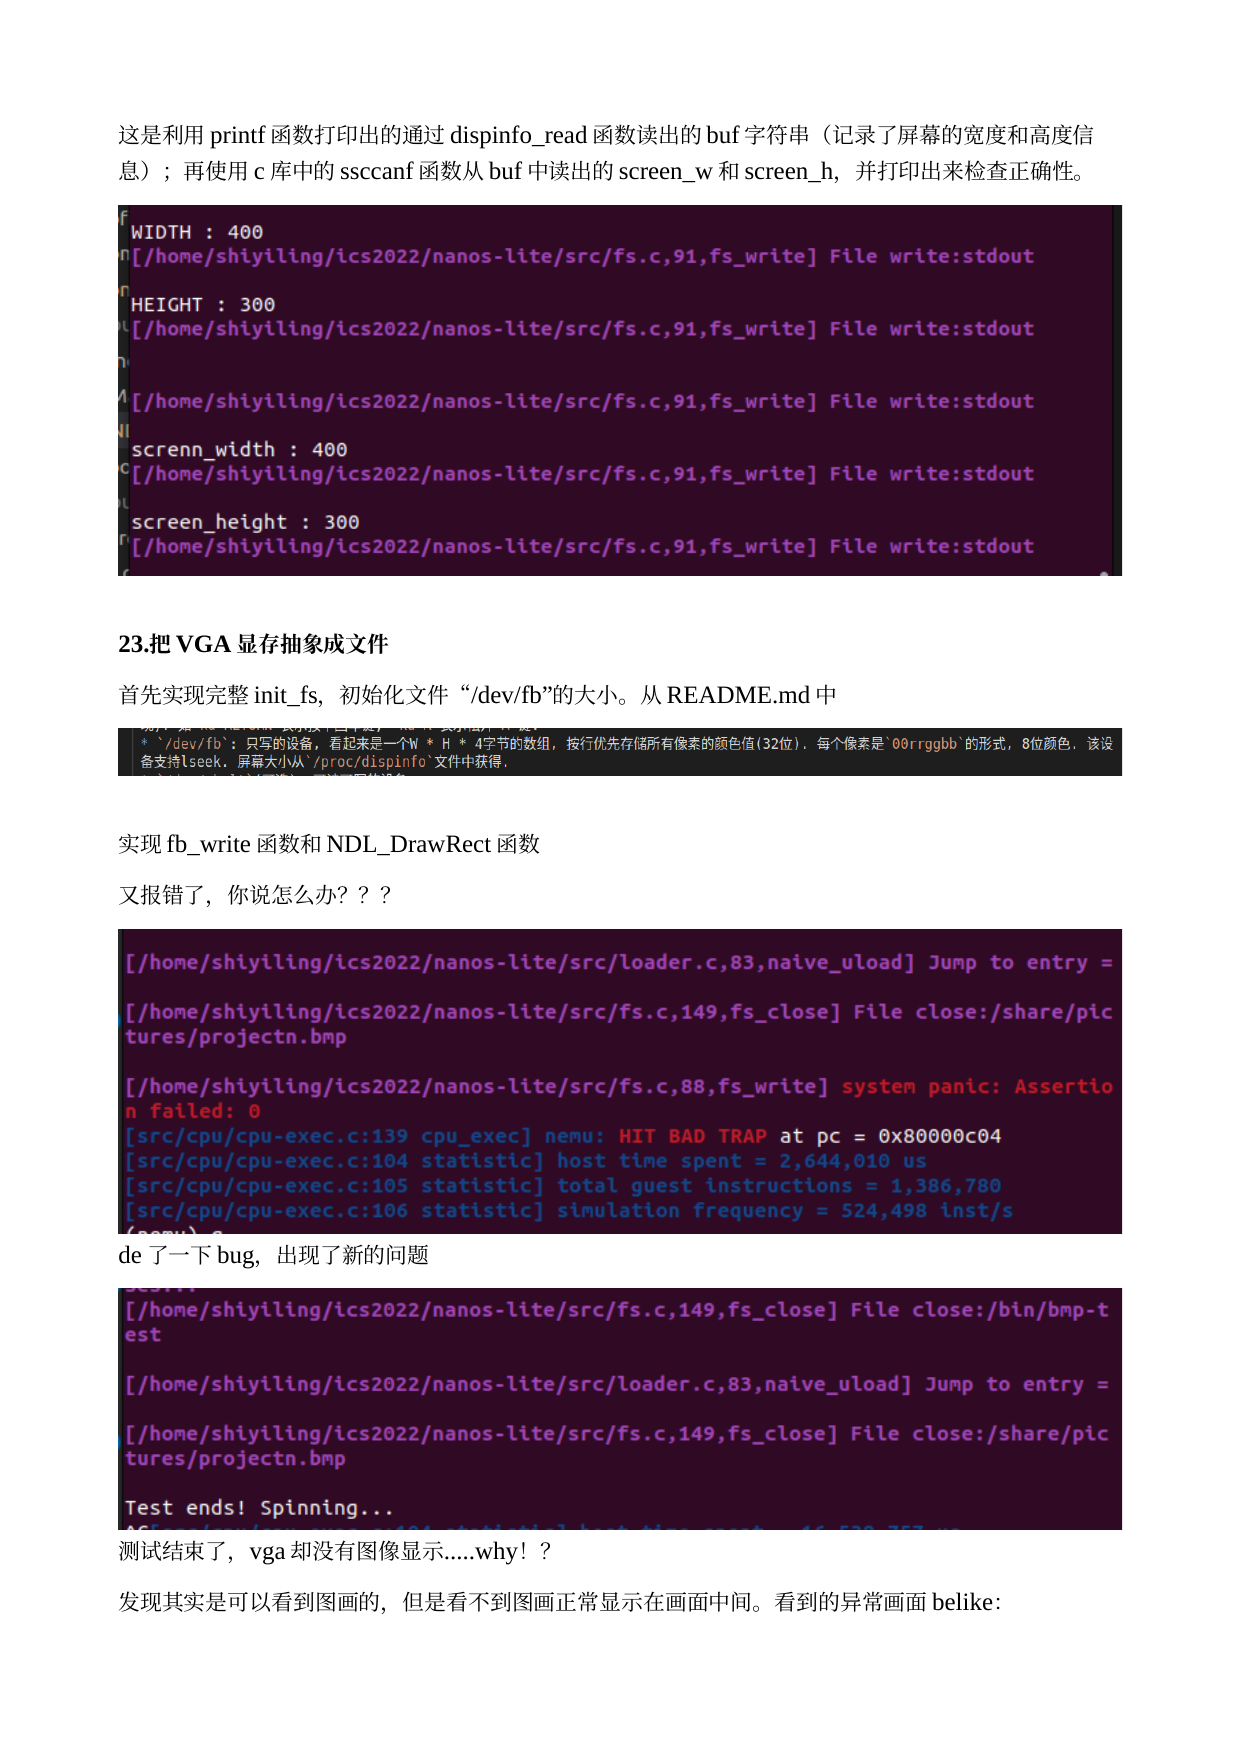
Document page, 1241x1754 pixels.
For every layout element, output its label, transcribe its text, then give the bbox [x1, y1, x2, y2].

picture [118, 929, 1123, 1234]
text 发现其实是可以看到图画的，但是看不到图画正常显示在画面中间。看到的异常画面belike： [118, 1585, 1122, 1616]
picture [118, 728, 1123, 776]
text 23.把VGA显存抽象成文件 [118, 627, 1122, 658]
text 首先实现完整init_fs，初始化文件“/dev/fb”的大小。从README.md中 [118, 678, 1122, 709]
text 这是利用printf函数打印出的通过dispinfo_read函数读出的buf字符串（记录了屏幕的宽度和高度信息）；再使用c库中的ssccanf函数从buf中读出的screen_w和screen_h，并打印出来检查正确性。 [118, 118, 1122, 186]
picture [118, 1288, 1123, 1530]
text 实现fb_write函数和NDL_DrawRect函数 [118, 828, 1122, 859]
text 又报错了，你说怎么办？？？ [118, 878, 1122, 910]
text de了一下bug，出现了新的问题 [118, 1234, 1122, 1270]
text 测试结束了，vga却没有图像显示.....why！？ [118, 1530, 1122, 1565]
picture [118, 205, 1123, 576]
